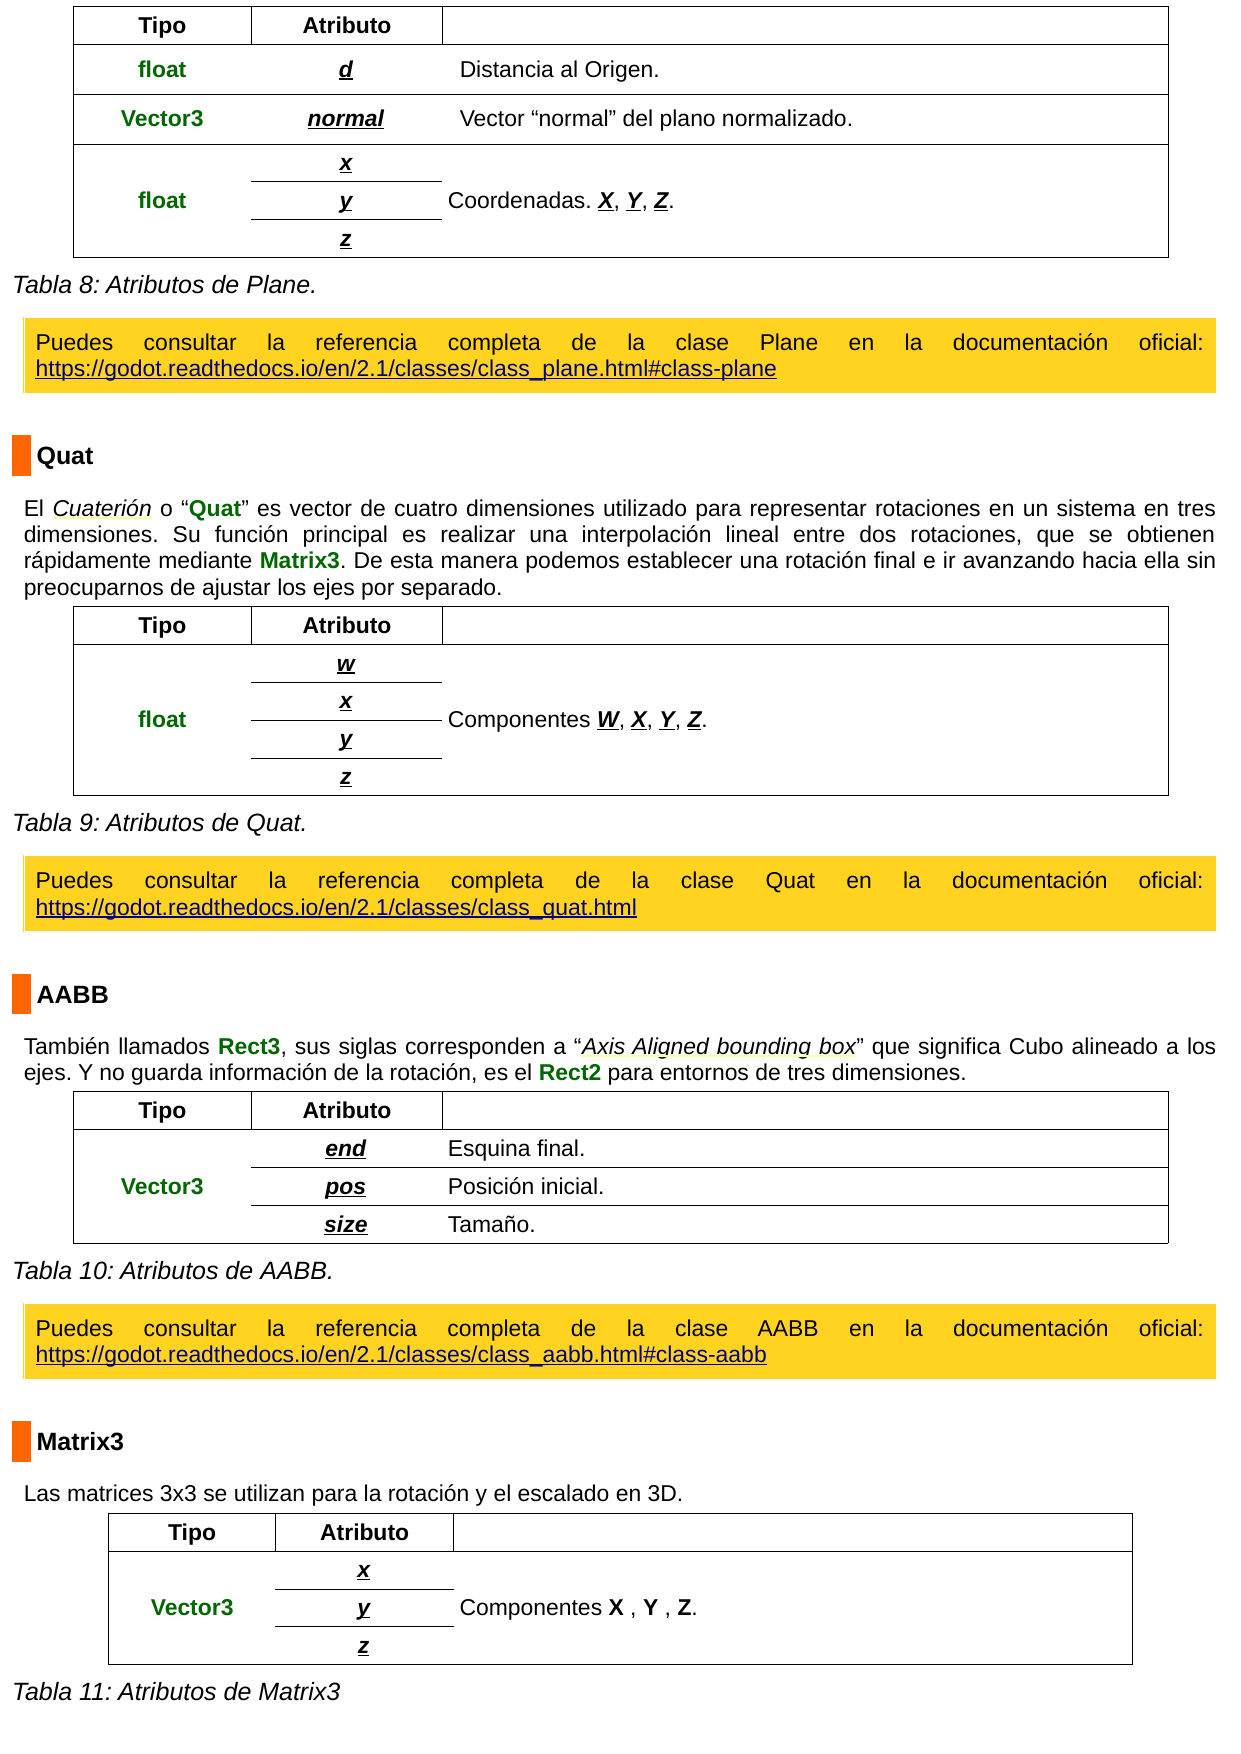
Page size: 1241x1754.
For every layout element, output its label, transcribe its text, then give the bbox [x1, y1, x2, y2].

table_cell w [251, 645, 442, 682]
table_cell y [251, 721, 442, 757]
text El Cuaterión o “Quat” es vector de cuatro dimensiones utilizado para representar rotaciones en un sistema en tres dimensiones. Su función principal es realizar una interpolación lineal entre dos rotaciones, que se obtienen rápidamente mediante Matrix3. De esta manera podemos establecer una rotación final e ir avanzando hacia ella sin preocuparnos de ajustar los ejes por separado. [23, 494, 1217, 600]
table_cell z [251, 759, 442, 795]
table_cell x [251, 683, 442, 719]
table_cell Vector “normal” del plano normalizado. [442, 95, 1168, 143]
table_cell Componentes W, X, Y, Z. [442, 645, 1168, 795]
text Tabla 10: Atributos de AABB. [12, 1256, 1228, 1284]
text Tabla 11: Atributos de Matrix3 [12, 1677, 1228, 1706]
table_cell Vector3 [74, 1130, 251, 1243]
table_cell float [74, 145, 251, 257]
table_cell float [74, 645, 251, 795]
table_header Tipo [109, 1514, 275, 1551]
table_cell x [251, 145, 442, 181]
table_header Tipo [74, 1092, 251, 1129]
table_header Tipo [74, 607, 251, 644]
table_cell Vector3 [109, 1552, 275, 1664]
table_cell float [74, 45, 251, 94]
table_header [454, 1514, 1132, 1551]
table_cell Coordenadas. X, Y, Z. [442, 145, 1168, 257]
table_cell z [251, 220, 442, 257]
table_cell pos [251, 1168, 442, 1205]
table_cell y [275, 1590, 453, 1626]
table_header [443, 7, 1168, 44]
text Tabla 8: Atributos de Plane. [12, 270, 1228, 298]
table_header [443, 607, 1168, 644]
table_cell normal [251, 95, 442, 143]
table_cell Posición inicial. [442, 1168, 1168, 1205]
table_cell d [251, 45, 442, 94]
table_header Atributo [252, 7, 442, 44]
table_cell end [251, 1130, 442, 1167]
table_header Atributo [252, 1092, 442, 1129]
table_cell Esquina final. [442, 1130, 1168, 1167]
table_cell y [251, 182, 442, 219]
table_cell x [275, 1552, 453, 1588]
table_cell Distancia al Origen. [442, 45, 1168, 94]
table_cell size [251, 1206, 442, 1243]
table_cell Componentes X , Y , Z. [454, 1552, 1132, 1664]
table_cell Tamaño. [442, 1206, 1168, 1243]
subtitle AABB [31, 974, 1228, 1014]
table_header [443, 1092, 1168, 1129]
text Tabla 9: Atributos de Quat. [12, 808, 1228, 837]
text Puedes consultar la referencia completa de la clase AABB en la documentación oficial: https://godot.readthedocs.io/en/2.1/classes/class_aabb.html#class-aabb [25, 1304, 1216, 1379]
text Las matrices 3x3 se utilizan para la rotación y el escalado en 3D. [23, 1480, 1217, 1507]
subtitle Quat [31, 435, 1228, 476]
table_cell z [275, 1627, 453, 1664]
table_header Atributo [276, 1514, 453, 1551]
table_cell Vector3 [74, 95, 251, 143]
table_header Atributo [252, 607, 442, 644]
subtitle Matrix3 [31, 1421, 1228, 1462]
table_header Tipo [74, 7, 251, 44]
text Puedes consultar la referencia completa de la clase Quat en la documentación oficial: https://godot.readthedocs.io/en/2.1/classes/class_quat.html [25, 856, 1216, 931]
text También llamados Rect3, sus siglas corresponden a “Axis Aligned bounding box” que significa Cubo alineado a los ejes. Y no guarda información de la rotación, es el Rect2 para entornos de tres dimensiones. [23, 1033, 1217, 1085]
text Puedes consultar la referencia completa de la clase Plane en la documentación oficial: https://godot.readthedocs.io/en/2.1/classes/class_plane.html#class-plane [25, 318, 1216, 393]
